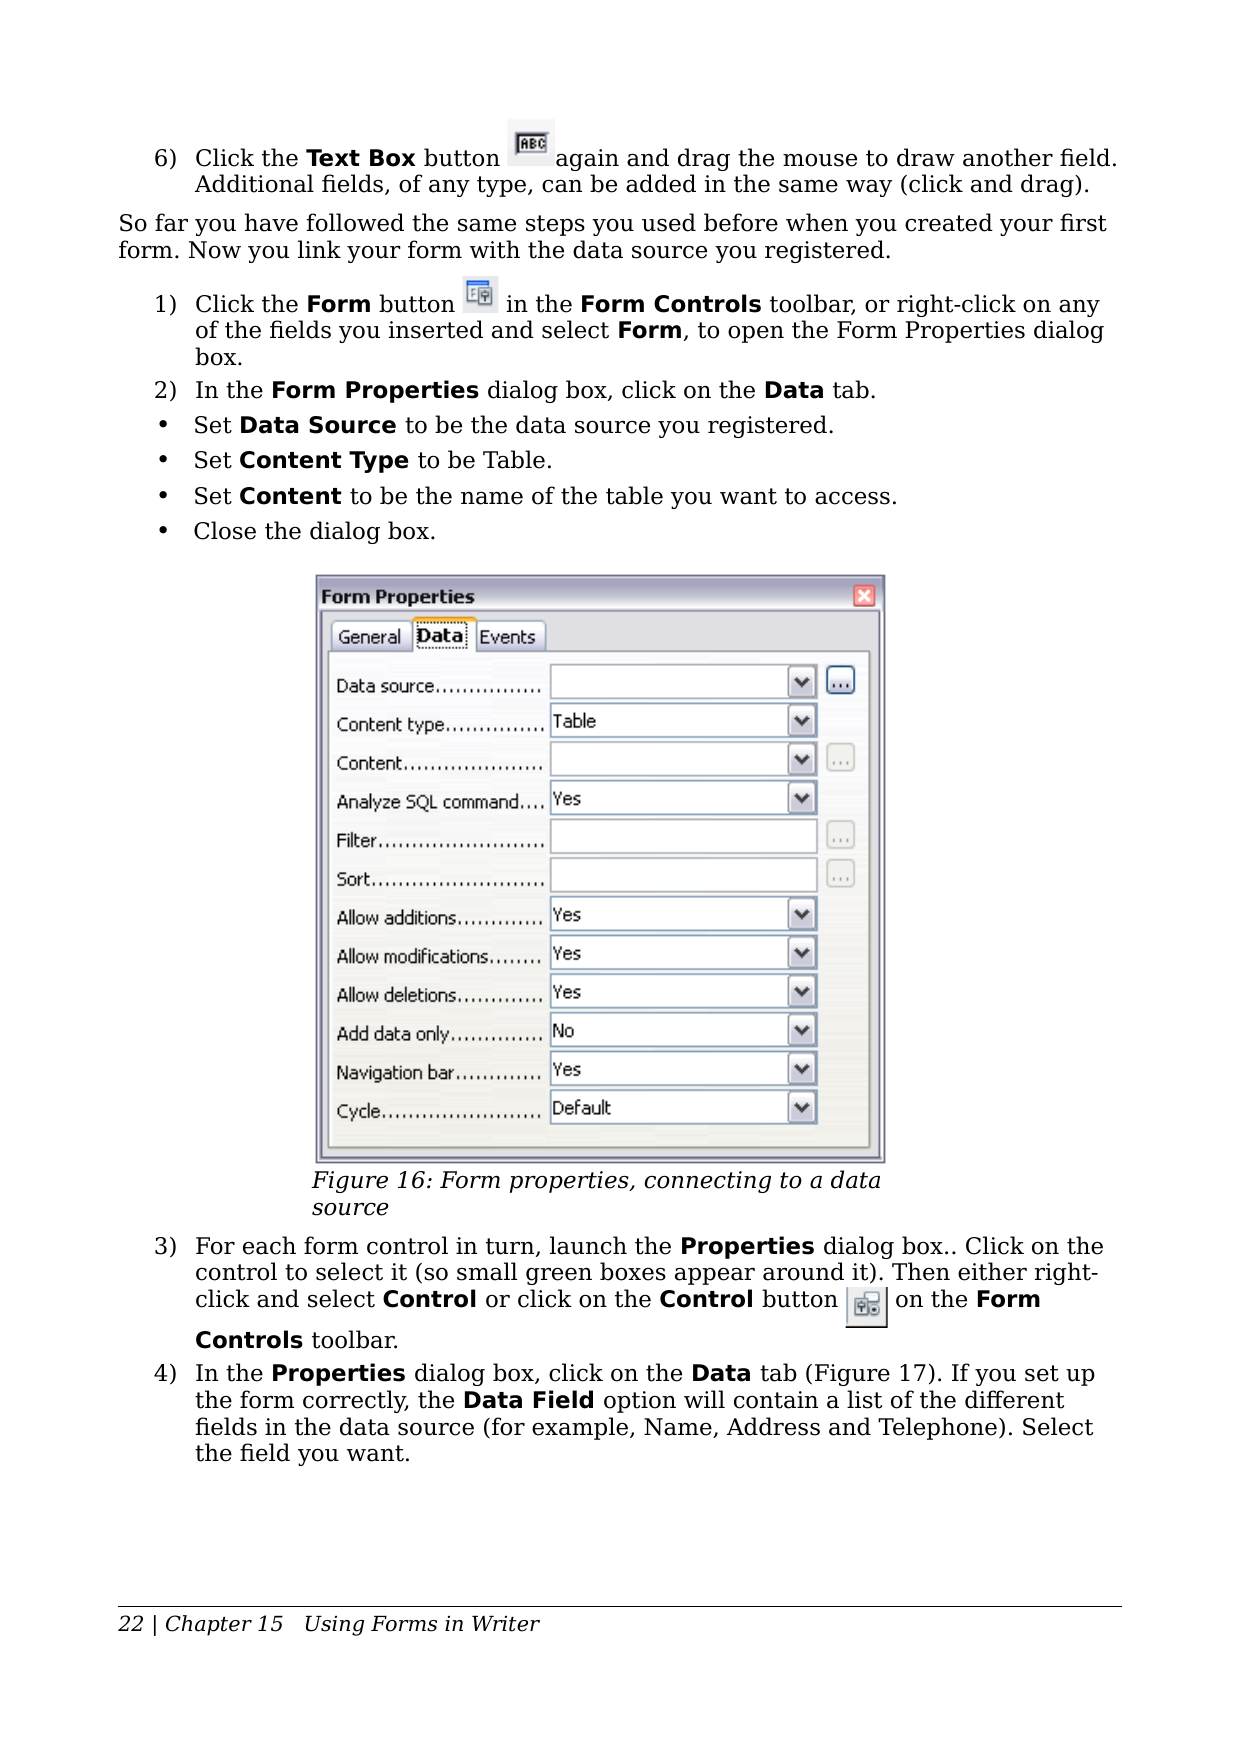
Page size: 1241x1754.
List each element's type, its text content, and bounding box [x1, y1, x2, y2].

list Set Content to be the name of the table you want to access. [156, 481, 1122, 510]
picture [507, 118, 556, 166]
picture [845, 1287, 888, 1328]
list In the Form Properties dialog box, click on the Data tab. [177, 377, 1122, 404]
list Click the Form button in the Form Controls toolbar, or right-click on any of the fields you inserted and select Form, to open the Form Properties dialog box. [177, 276, 1122, 371]
text Figure 16: Form properties, connecting to a data source [312, 571, 928, 1220]
list For each form control in turn, launch the Properties dialog box.. Click on the control to select it (so small green boxes appear around it). Then either right-click and select Control or click on the Control button on the Form Controls toolbar. [177, 1233, 1122, 1354]
list Close the dialog box. [156, 516, 1122, 546]
list Set Data Source to be the data source you registered. [156, 410, 1122, 439]
picture [462, 276, 499, 313]
picture [311, 570, 888, 1167]
list In the Properties dialog box, click on the Data tab (Figure 17). If you set up the form correctly, the Data Field option will contain a list of the different fields in the data source (for example, Name, Address and Telephone). Select the field you want. [177, 1361, 1122, 1467]
list Set Content Type to be Table. [156, 446, 1122, 475]
text So far you have followed the same steps you used before when you created your first form. Now you link your form with the data source you registered. [118, 211, 1122, 264]
list Click the Text Box button again and drag the mouse to draw another field. Additional fields, of any type, can be added in the same way (click and drag). [177, 118, 1122, 198]
